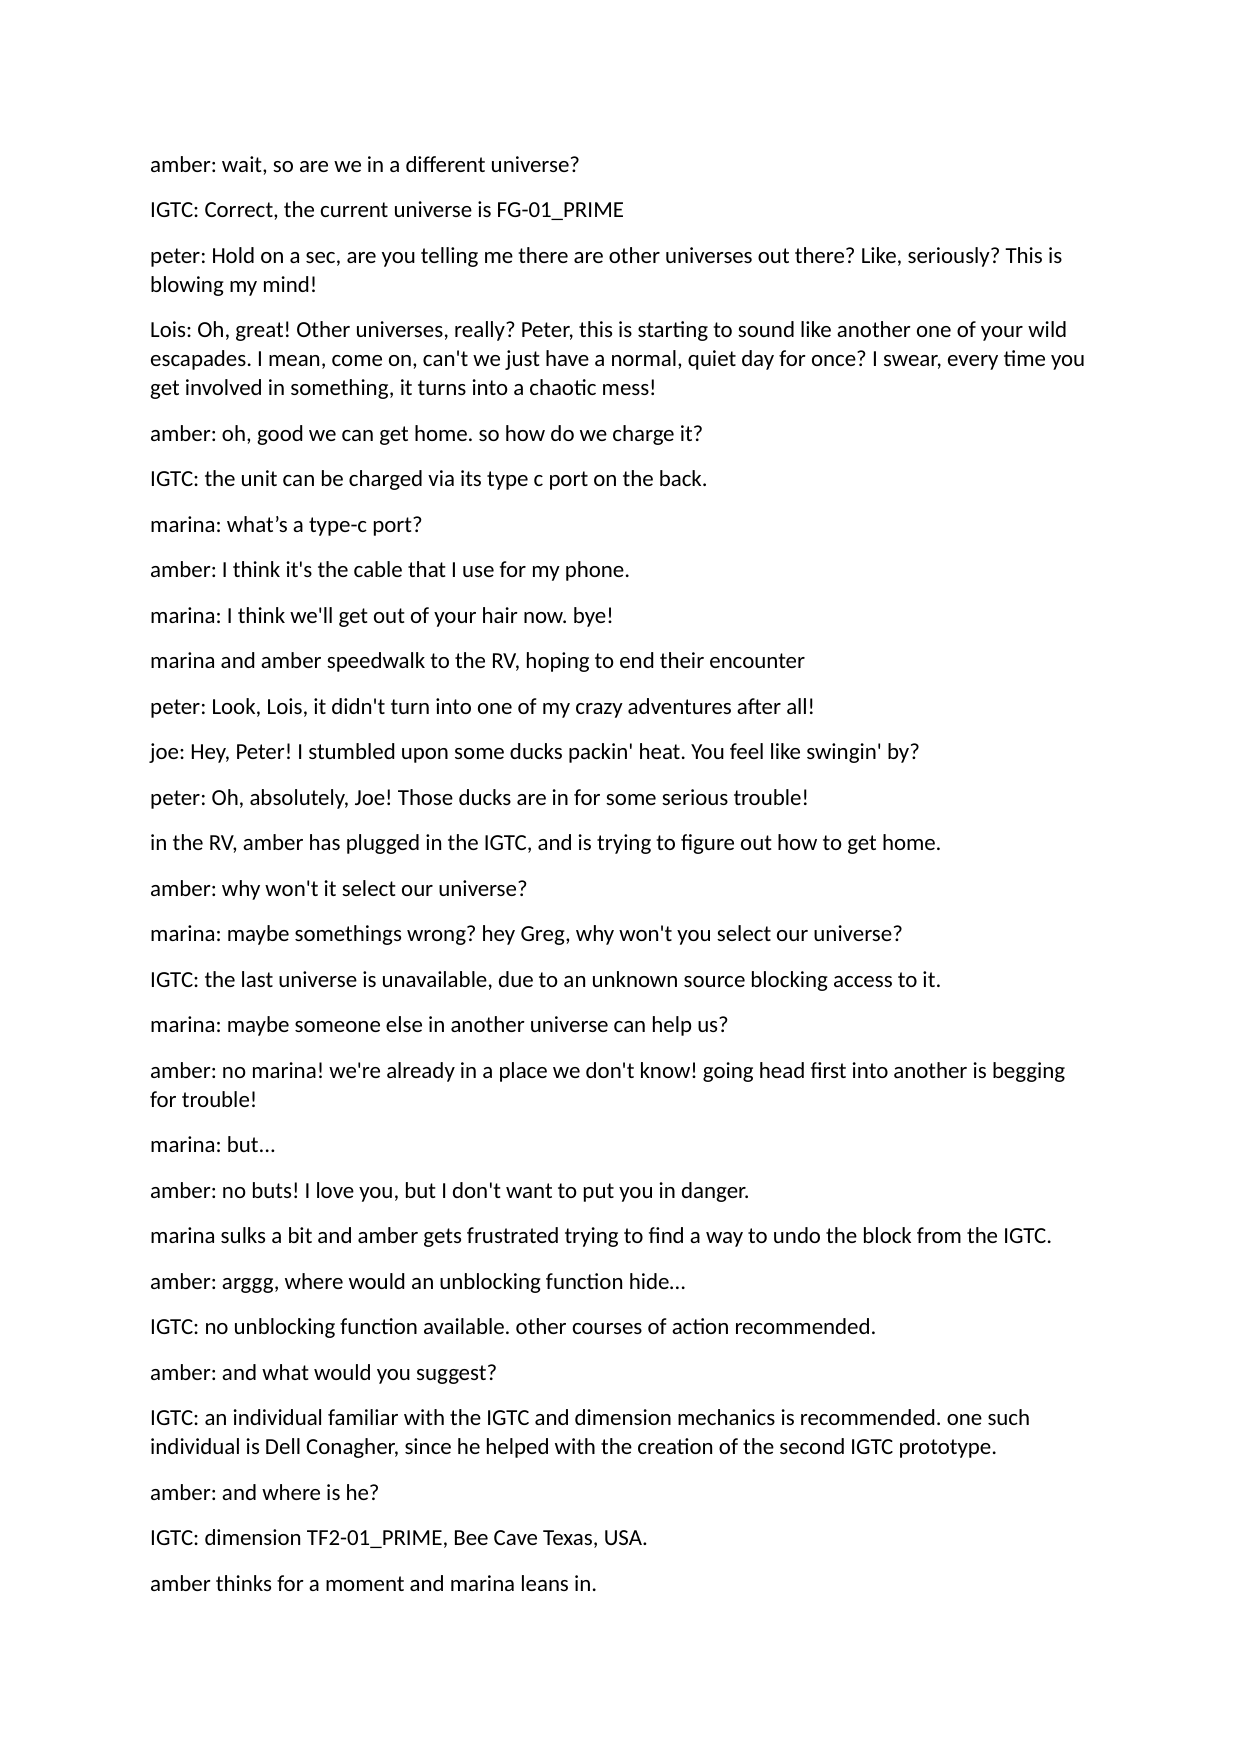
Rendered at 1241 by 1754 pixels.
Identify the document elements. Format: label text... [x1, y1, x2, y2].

text amber: why won't it select our universe? [150, 874, 1090, 902]
text peter: Look, Lois, it didn't turn into one of my crazy adventures after all! [150, 692, 1090, 720]
text IGTC: an individual familiar with the IGTC and dimension mechanics is recommended. one such individual is Dell Conagher, since he helped with the creation of the second IGTC prototype. [150, 1403, 1090, 1460]
text IGTC: no unblocking function available. other courses of action recommended. [150, 1312, 1090, 1340]
text amber thinks for a moment and marina leans in. [150, 1569, 1090, 1597]
text IGTC: Correct, the current universe is FG-01_PRIME [150, 196, 1090, 223]
text marina sulks a bit and amber gets frustrated trying to find a way to undo the block from the IGTC. [150, 1221, 1090, 1249]
text marina: what’s a type-c port? [150, 510, 1090, 538]
text IGTC: the last universe is unavailable, due to an unknown source blocking access to it. [150, 965, 1090, 993]
text marina: but... [150, 1130, 1090, 1158]
text amber: I think it's the cable that I use for my phone. [150, 555, 1090, 583]
text IGTC: the unit can be charged via its type c port on the back. [150, 464, 1090, 492]
text amber: no buts! I love you, but I don't want to put you in danger. [150, 1176, 1090, 1204]
text in the RV, amber has plugged in the IGTC, and is trying to figure out how to get home. [150, 828, 1090, 856]
text marina and amber speedwalk to the RV, hoping to end their encounter [150, 646, 1090, 674]
text Lois: Oh, great! Other universes, really? Peter, this is starting to sound like another one of your wild escapades. I mean, come on, can't we just have a normal, quiet day for once? I swear, every time you get involved in something, it turns into a chaotic mess! [150, 315, 1090, 401]
text IGTC: dimension TF2-01_PRIME, Bee Cave Texas, USA. [150, 1523, 1090, 1551]
text amber: no marina! we're already in a place we don't know! going head first into another is begging for trouble! [150, 1056, 1090, 1113]
text amber: and what would you suggest? [150, 1358, 1090, 1386]
text amber: wait, so are we in a different universe? [150, 150, 1090, 178]
text joe: Hey, Peter! I stumbled upon some ducks packin' heat. You feel like swingin' by? [150, 737, 1090, 765]
text amber: oh, good we can get home. so how do we charge it? [150, 419, 1090, 447]
text marina: maybe someone else in another universe can help us? [150, 1010, 1090, 1038]
text amber: arggg, where would an unblocking function hide… [150, 1267, 1090, 1295]
text marina: maybe somethings wrong? hey Greg, why won't you select our universe? [150, 919, 1090, 947]
text marina: I think we'll get out of your hair now. bye! [150, 601, 1090, 629]
text amber: and where is he? [150, 1478, 1090, 1506]
text peter: Oh, absolutely, Joe! Those ducks are in for some serious trouble! [150, 783, 1090, 811]
text peter: Hold on a sec, are you telling me there are other universes out there? Like, seriously? This is blowing my mind! [150, 241, 1090, 298]
